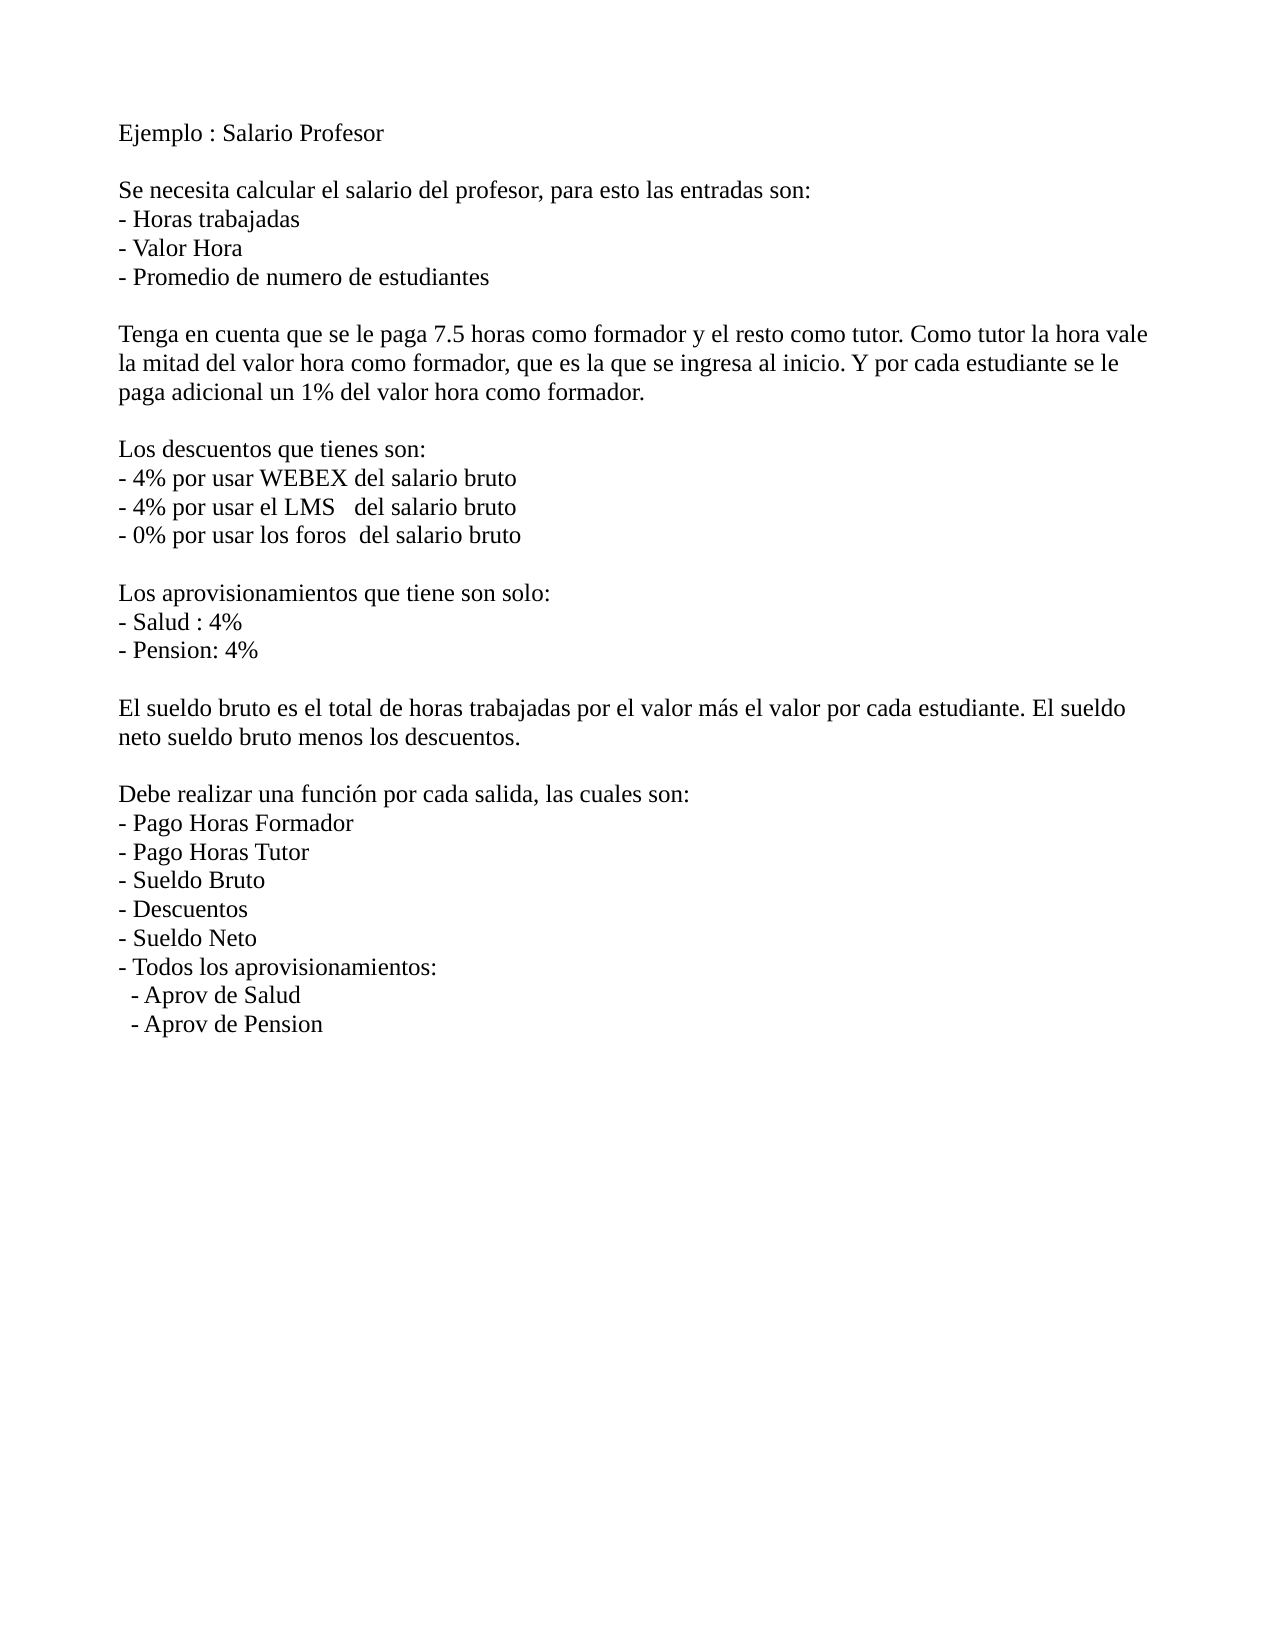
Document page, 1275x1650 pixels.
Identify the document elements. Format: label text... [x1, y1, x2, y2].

text Se necesita calcular el salario del profesor, para esto las entradas son: [118, 176, 1157, 204]
text - Horas trabajadas [118, 204, 1157, 233]
text - 4% por usar WEBEX del salario bruto [118, 463, 1157, 492]
text Tenga en cuenta que se le paga 7.5 horas como formador y el resto como tutor. Como tutor la hora vale la mitad del valor hora como formador, que es la que se ingresa al inicio. Y por cada estudiante se le paga adicional un 1% del valor hora como formador. [118, 319, 1157, 406]
text - Sueldo Neto [118, 923, 1157, 952]
text - 0% por usar los foros del salario bruto [118, 521, 1157, 549]
text - Descuentos [118, 894, 1157, 923]
text Ejemplo : Salario Profesor [118, 118, 1157, 147]
text Los descuentos que tienes son: [118, 434, 1157, 463]
text - Promedio de numero de estudiantes [118, 262, 1157, 291]
text - Valor Hora [118, 233, 1157, 262]
text - Pension: 4% [118, 636, 1157, 664]
text - 4% por usar el LMS del salario bruto [118, 492, 1157, 521]
text - Todos los aprovisionamientos: [118, 952, 1157, 981]
text - Pago Horas Formador [118, 808, 1157, 837]
text Debe realizar una función por cada salida, las cuales son: [118, 779, 1157, 808]
text - Pago Horas Tutor [118, 837, 1157, 866]
text El sueldo bruto es el total de horas trabajadas por el valor más el valor por cada estudiante. El sueldo neto sueldo bruto menos los descuentos. [118, 693, 1157, 751]
text - Sueldo Bruto [118, 866, 1157, 894]
text - Aprov de Salud [118, 981, 1157, 1009]
text Los aprovisionamientos que tiene son solo: [118, 578, 1157, 607]
text - Salud : 4% [118, 607, 1157, 636]
text - Aprov de Pension [118, 1009, 1157, 1038]
